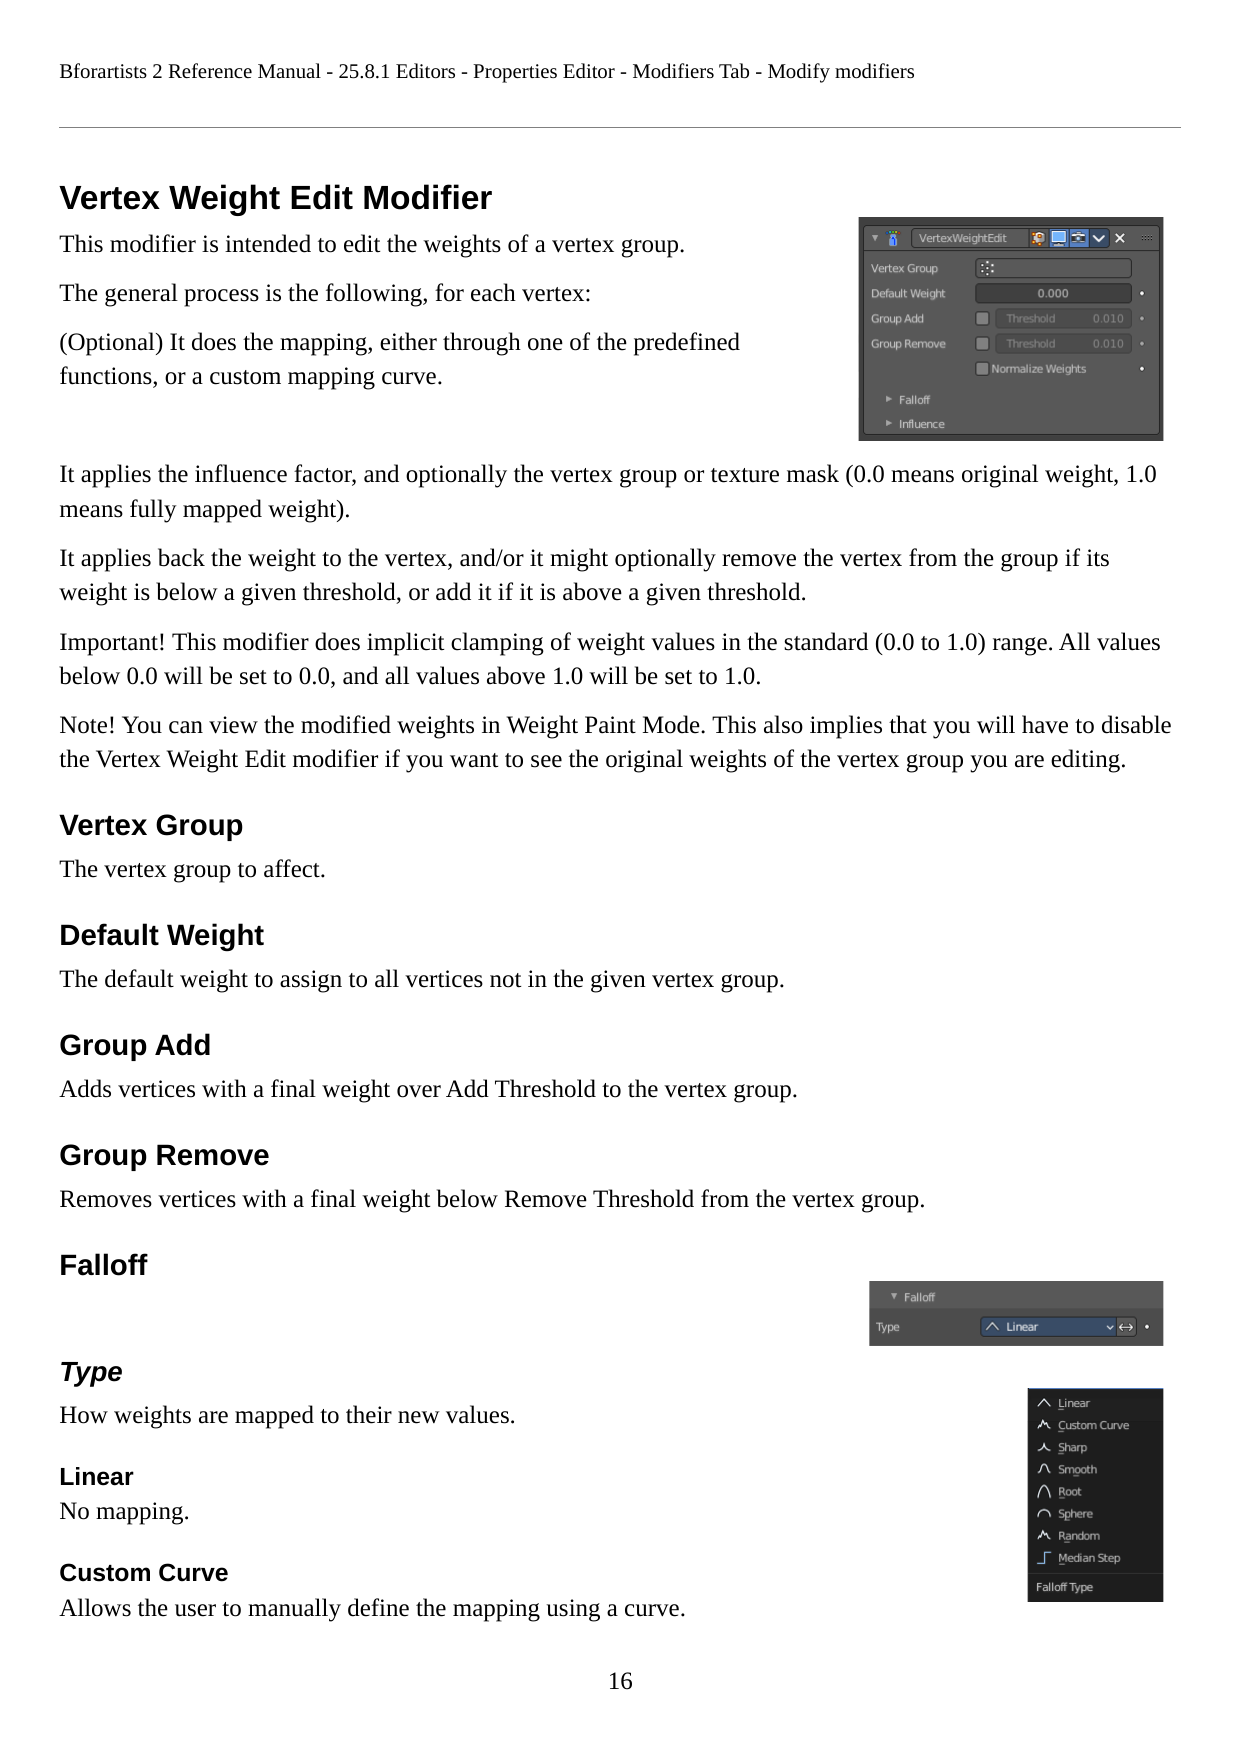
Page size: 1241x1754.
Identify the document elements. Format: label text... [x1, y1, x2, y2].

subtitle Default Weight [59, 918, 1181, 952]
text No mapping. [59, 1496, 1027, 1525]
text The general process is the following, for each vertex: [59, 278, 858, 307]
text The vertex group to affect. [59, 854, 1181, 883]
picture [1027, 1388, 1164, 1602]
text Adds vertices with a final weight over Add Threshold to the vertex group. [59, 1074, 1181, 1103]
subtitle Group Add [59, 1028, 1181, 1062]
text How weights are mapped to their new values. [59, 1400, 1027, 1429]
text This modifier is intended to edit the weights of a vertex group. [59, 229, 858, 257]
picture [858, 217, 1164, 441]
text (Optional) It does the mapping, either through one of the predefined functions, or a custom mapping curve. [59, 327, 858, 390]
subtitle Linear [59, 1462, 1027, 1490]
subtitle Vertex Weight Edit Modifier [59, 178, 1181, 216]
subtitle Custom Curve [59, 1558, 1027, 1586]
text Important! This modifier does implicit clamping of weight values in the standard (0.0 to 1.0) range. All values below 0.0 will be set to 0.0, and all values above 1.0 will be set to 1.0. [59, 627, 1181, 690]
subtitle [1164, 1558, 1181, 1586]
subtitle Falloff [59, 1248, 1181, 1282]
subtitle Vertex Group [59, 808, 1181, 842]
picture [869, 1281, 1164, 1346]
subtitle Group Remove [59, 1138, 1181, 1172]
text [1164, 1496, 1181, 1525]
text Allows the user to manually define the mapping using a curve. [59, 1593, 1181, 1621]
text Note! You can view the modified weights in Weight Paint Mode. This also implies that you will have to disable the Vertex Weight Edit modifier if you want to see the original weights of the vertex group you are editing. [59, 710, 1181, 773]
text It applies back the weight to the vertex, and/or it might optionally remove the vertex from the group if its weight is below a given threshold, or add it if it is above a given threshold. [59, 543, 1181, 606]
subtitle Type [59, 1356, 1181, 1387]
subtitle [1164, 1462, 1181, 1490]
text The default weight to assign to all vertices not in the given vertex group. [59, 964, 1181, 993]
text It applies the influence factor, and optionally the vertex group or texture mask (0.0 means original weight, 1.0 means fully mapped weight). [59, 459, 1181, 523]
text Removes vertices with a final weight below Remove Threshold from the vertex group. [59, 1184, 1181, 1213]
